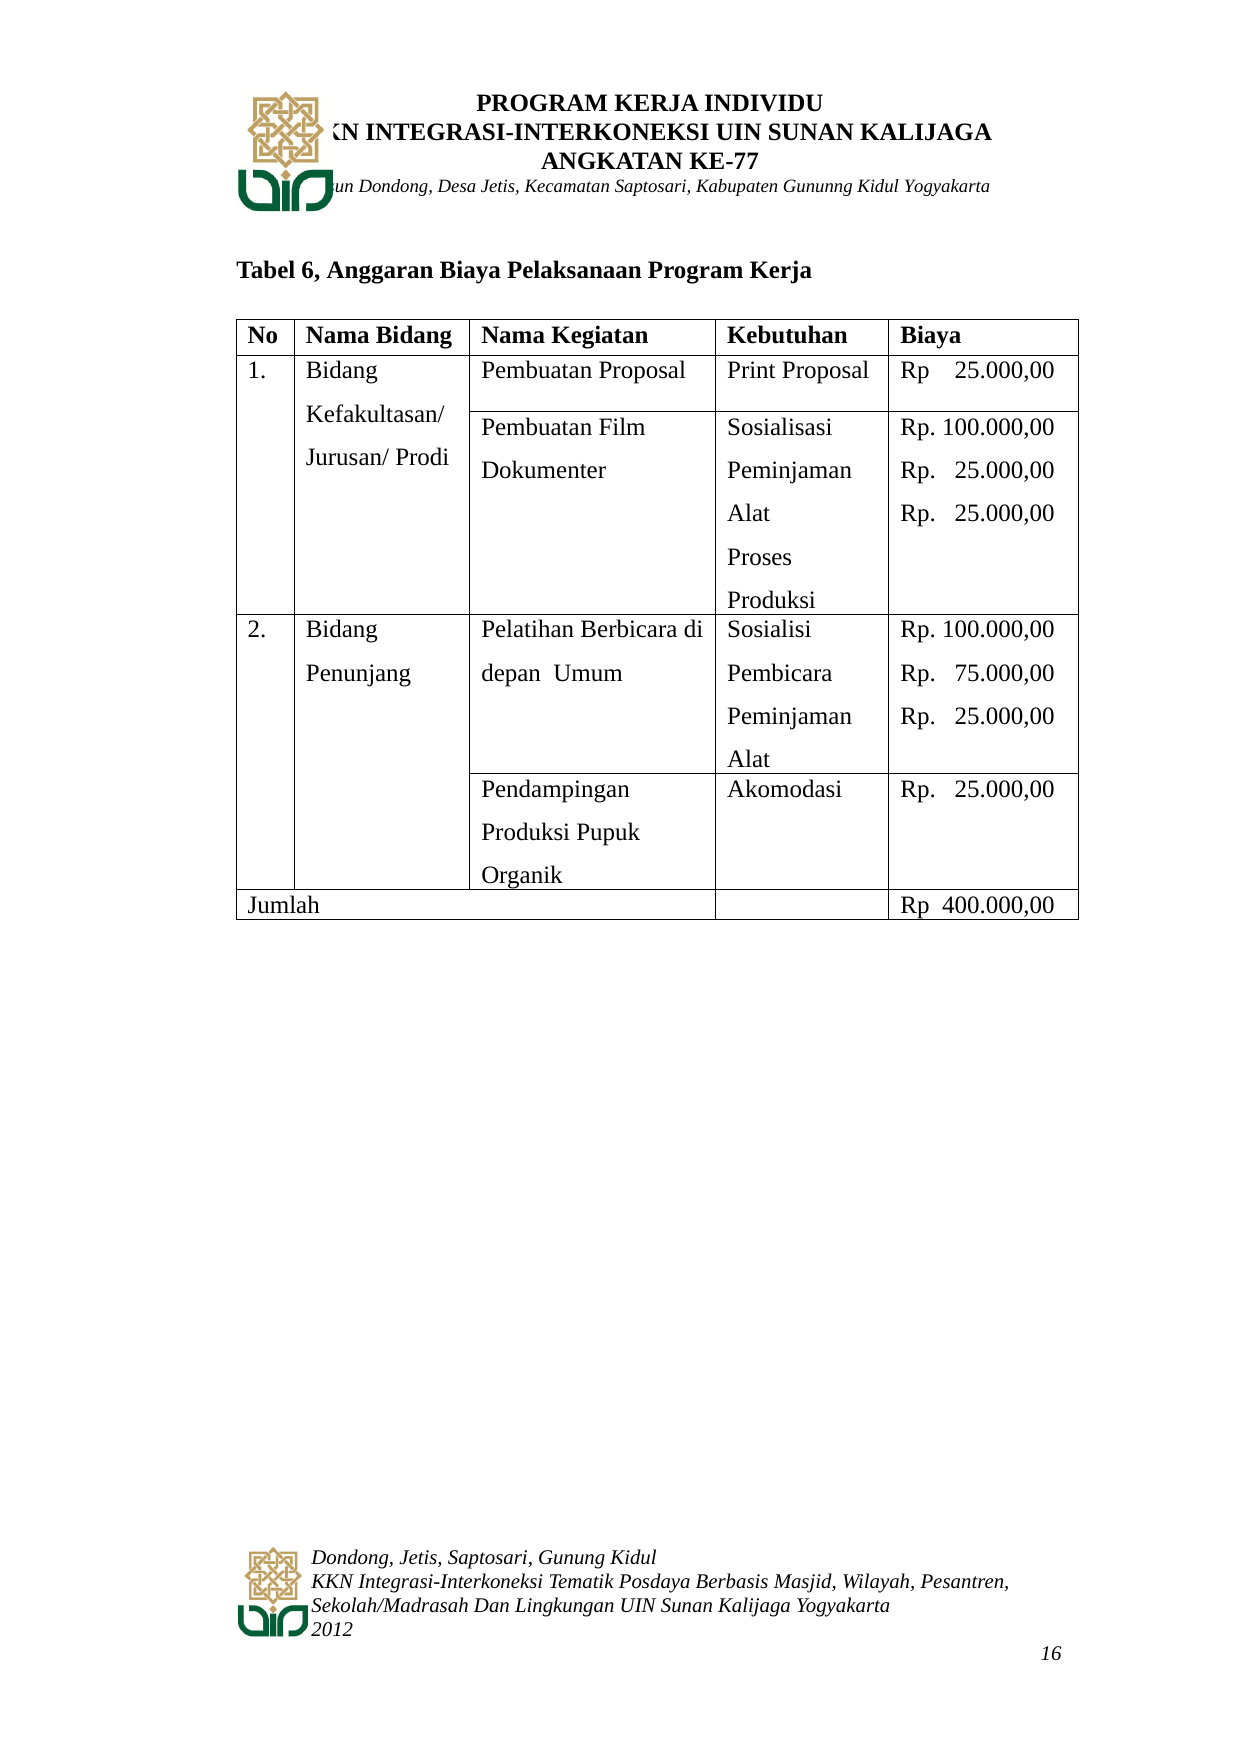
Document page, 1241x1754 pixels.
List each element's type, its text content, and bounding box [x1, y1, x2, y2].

table_cell Bidang Kefakultasan/ Jurusan/ Prodi [295, 356, 469, 613]
table_header Nama Kegiatan [470, 320, 715, 354]
table_cell Sosialisi Pembicara Peminjaman Alat [716, 615, 888, 773]
table_header No [237, 320, 294, 354]
table_header Kebutuhan [716, 320, 888, 354]
table_cell 1. [237, 356, 294, 613]
table_cell Rp 25.000,00 [889, 356, 1078, 411]
table_cell Rp. 100.000,00 Rp. 75.000,00 Rp. 25.000,00 [889, 615, 1078, 773]
table_cell Jumlah [237, 890, 715, 918]
table_cell 2. [237, 615, 294, 889]
table_cell Print Proposal [716, 356, 888, 411]
picture [237, 1546, 309, 1637]
table_cell Rp 400.000,00 [889, 890, 1078, 918]
table_cell Pembuatan Film Dokumenter [470, 412, 715, 613]
picture [237, 90, 334, 212]
text Tabel 6, Anggaran Biaya Pelaksanaan Program Kerja [236, 255, 1063, 284]
table_cell Pembuatan Proposal [470, 356, 715, 411]
table_header Nama Bidang [295, 320, 469, 354]
table_cell Rp. 25.000,00 [889, 774, 1078, 889]
table_cell Rp. 100.000,00 Rp. 25.000,00 Rp. 25.000,00 [889, 412, 1078, 613]
table_cell Pelatihan Berbicara di depan Umum [470, 615, 715, 773]
table_cell [716, 890, 888, 918]
table_cell Bidang Penunjang [295, 615, 469, 889]
table_cell Pendampingan Produksi Pupuk Organik [470, 774, 715, 889]
table_cell Akomodasi [716, 774, 888, 889]
table_header Biaya [889, 320, 1078, 354]
table_cell Sosialisasi Peminjaman Alat Proses Produksi [716, 412, 888, 613]
